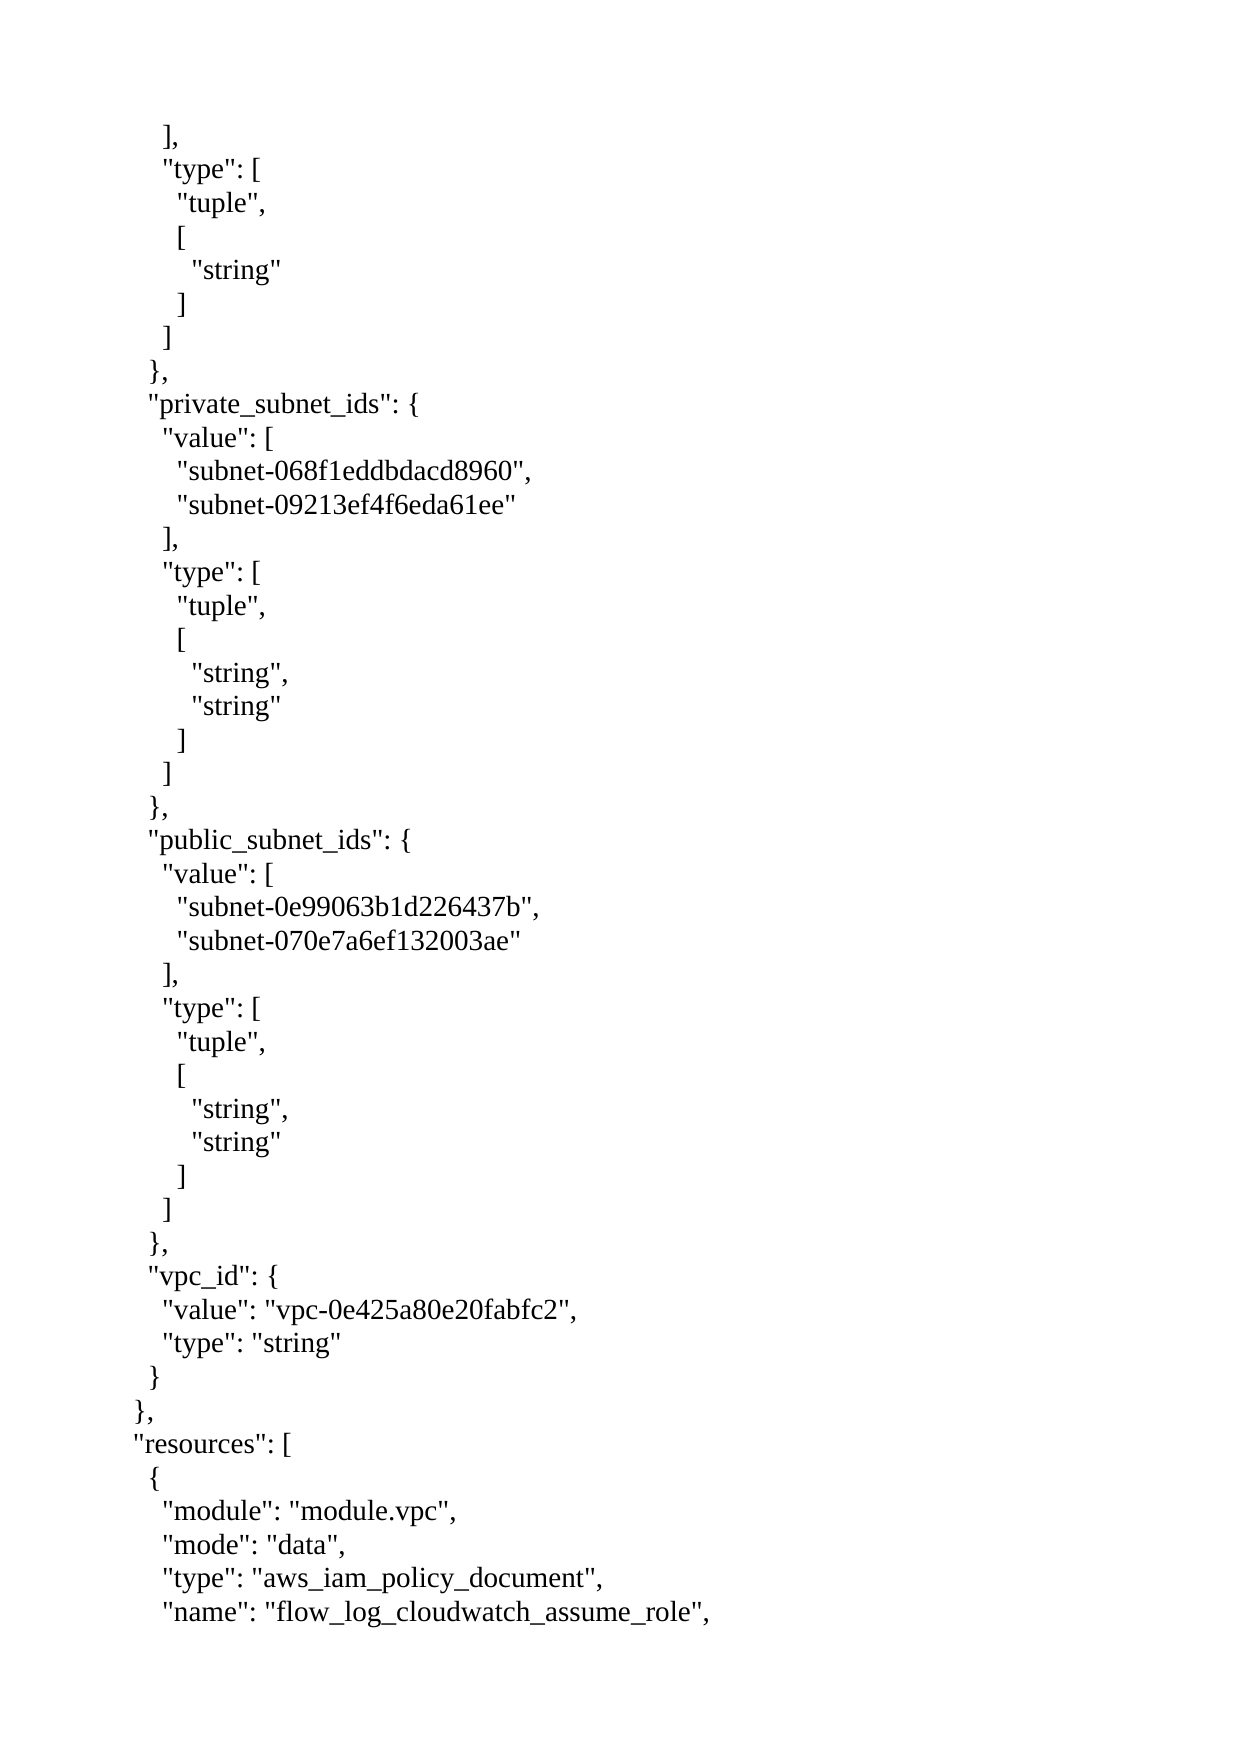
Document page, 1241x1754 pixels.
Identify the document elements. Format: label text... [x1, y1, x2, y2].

text }, [118, 1393, 1122, 1426]
text ] [118, 1191, 1122, 1225]
text "subnet-068f1eddbdacd8960", [118, 453, 1122, 487]
text "public_subnet_ids": { [118, 822, 1122, 856]
text "name": "flow_log_cloudwatch_assume_role", [118, 1594, 1122, 1627]
text "string" [118, 252, 1122, 286]
text "mode": "data", [118, 1527, 1122, 1560]
text "type": [ [118, 990, 1122, 1024]
text [ [118, 1057, 1122, 1091]
text "module": "module.vpc", [118, 1493, 1122, 1527]
text "string" [118, 1124, 1122, 1158]
text "type": "aws_iam_policy_document", [118, 1560, 1122, 1594]
text "subnet-0e99063b1d226437b", [118, 889, 1122, 923]
text "private_subnet_ids": { [118, 386, 1122, 420]
text "resources": [ [118, 1426, 1122, 1460]
text "type": [ [118, 152, 1122, 185]
text "value": [ [118, 856, 1122, 889]
text "tuple", [118, 185, 1122, 219]
text ] [118, 286, 1122, 319]
text "value": [ [118, 420, 1122, 453]
text ], [118, 521, 1122, 554]
text "string", [118, 1091, 1122, 1124]
text } [118, 1359, 1122, 1393]
text [ [118, 621, 1122, 655]
text "subnet-070e7a6ef132003ae" [118, 923, 1122, 957]
text ], [118, 118, 1122, 152]
text [ [118, 219, 1122, 252]
text }, [118, 1225, 1122, 1258]
text ] [118, 755, 1122, 789]
text "value": "vpc-0e425a80e20fabfc2", [118, 1292, 1122, 1326]
text "tuple", [118, 1024, 1122, 1057]
text ] [118, 1158, 1122, 1191]
text "type": [ [118, 554, 1122, 588]
text "type": "string" [118, 1326, 1122, 1359]
text "string" [118, 688, 1122, 722]
text ], [118, 957, 1122, 990]
text "vpc_id": { [118, 1258, 1122, 1292]
text "string", [118, 655, 1122, 688]
text ] [118, 722, 1122, 755]
text { [118, 1460, 1122, 1493]
text "tuple", [118, 588, 1122, 621]
text ] [118, 319, 1122, 353]
text "subnet-09213ef4f6eda61ee" [118, 487, 1122, 521]
text }, [118, 353, 1122, 386]
text }, [118, 789, 1122, 822]
